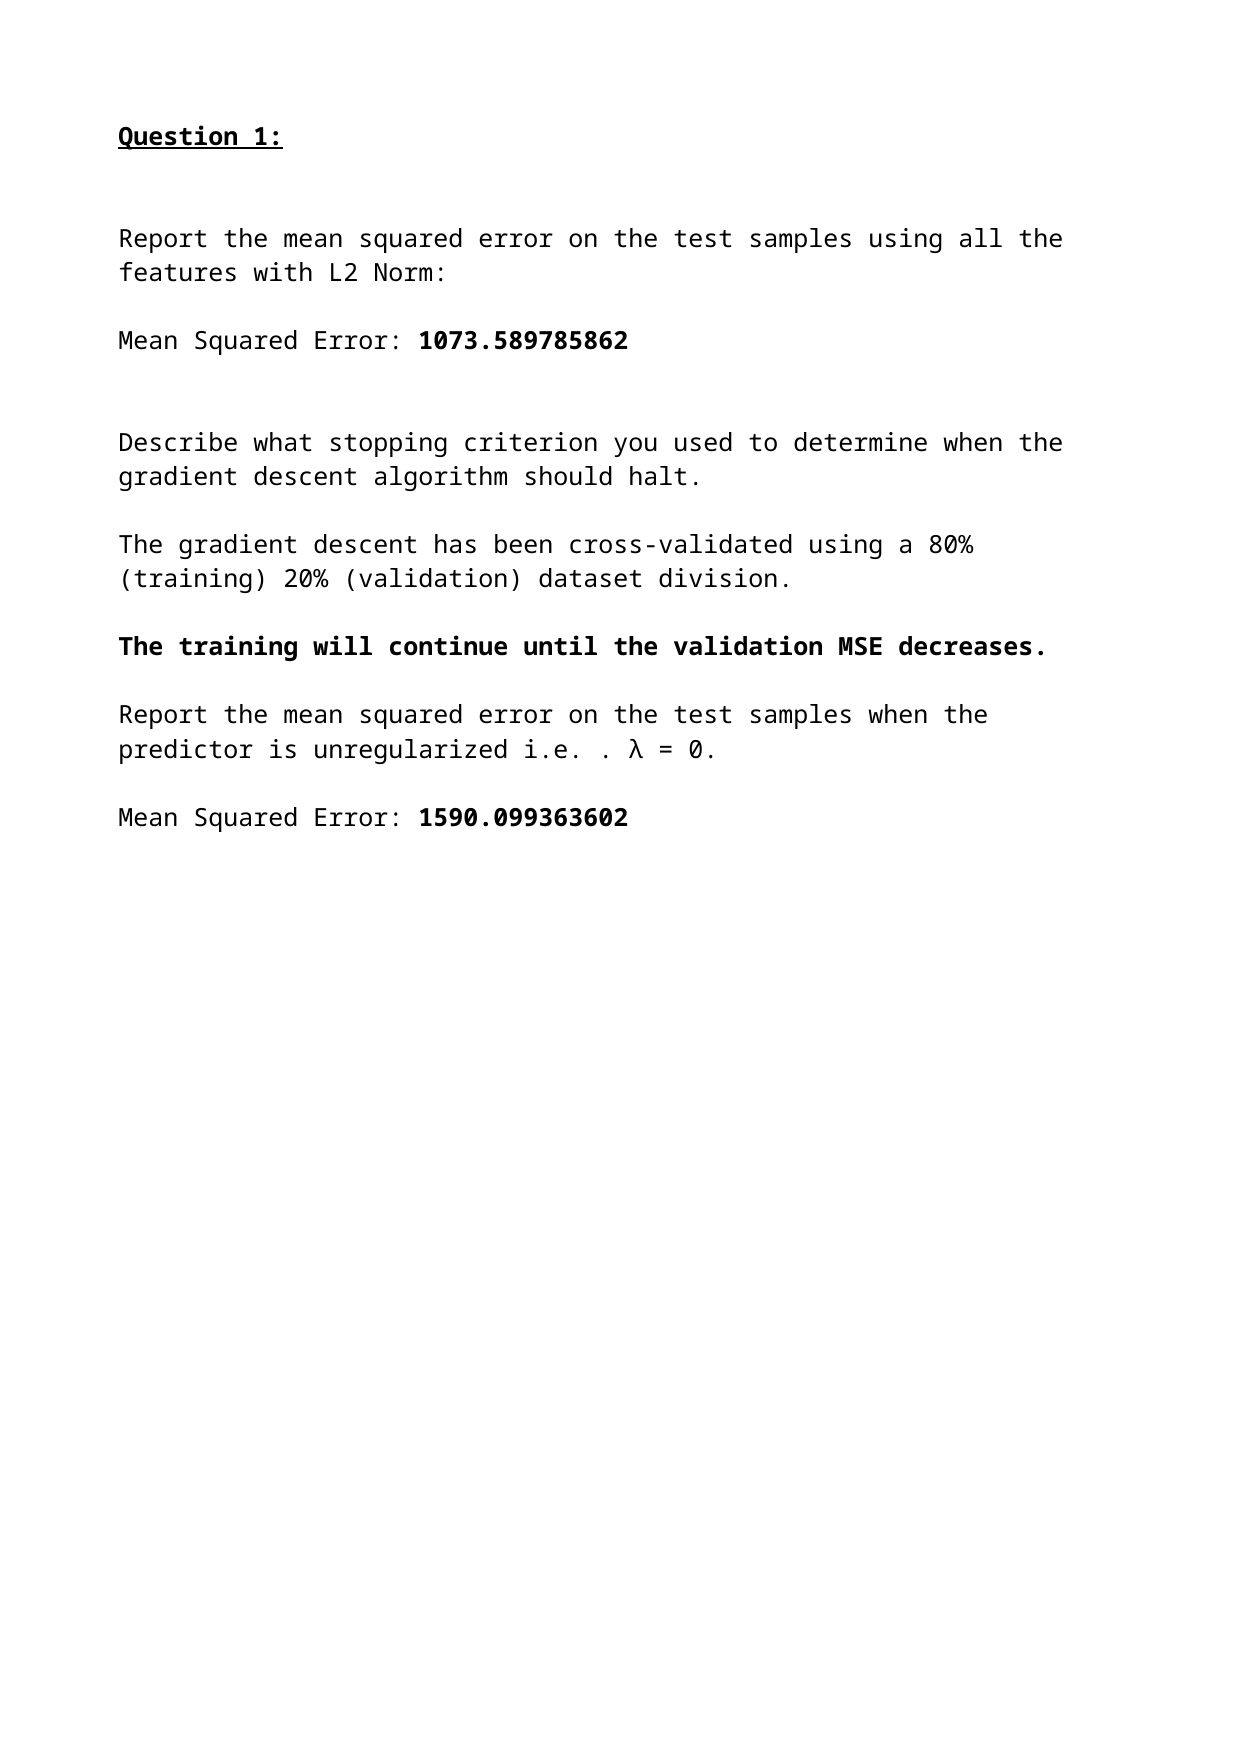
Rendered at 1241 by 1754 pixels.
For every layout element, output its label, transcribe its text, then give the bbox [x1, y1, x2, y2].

text Report the mean squared error on the test samples using all the features with L2 Norm: Mean Squared Error: 1073.589785862 [118, 220, 1122, 357]
text Describe what stopping criterion you used to determine when the gradient descent algorithm should halt. [118, 425, 1122, 493]
text Question 1: [118, 118, 1122, 152]
text The gradient descent has been cross-validated using a 80% (training) 20% (validation) dataset division. The training will continue until the validation MSE decreases. Report the mean squared error on the test samples when the predictor is unregularized i.e. . λ = 0. [118, 527, 1122, 765]
text Mean Squared Error: 1590.099363602 [118, 799, 1122, 902]
